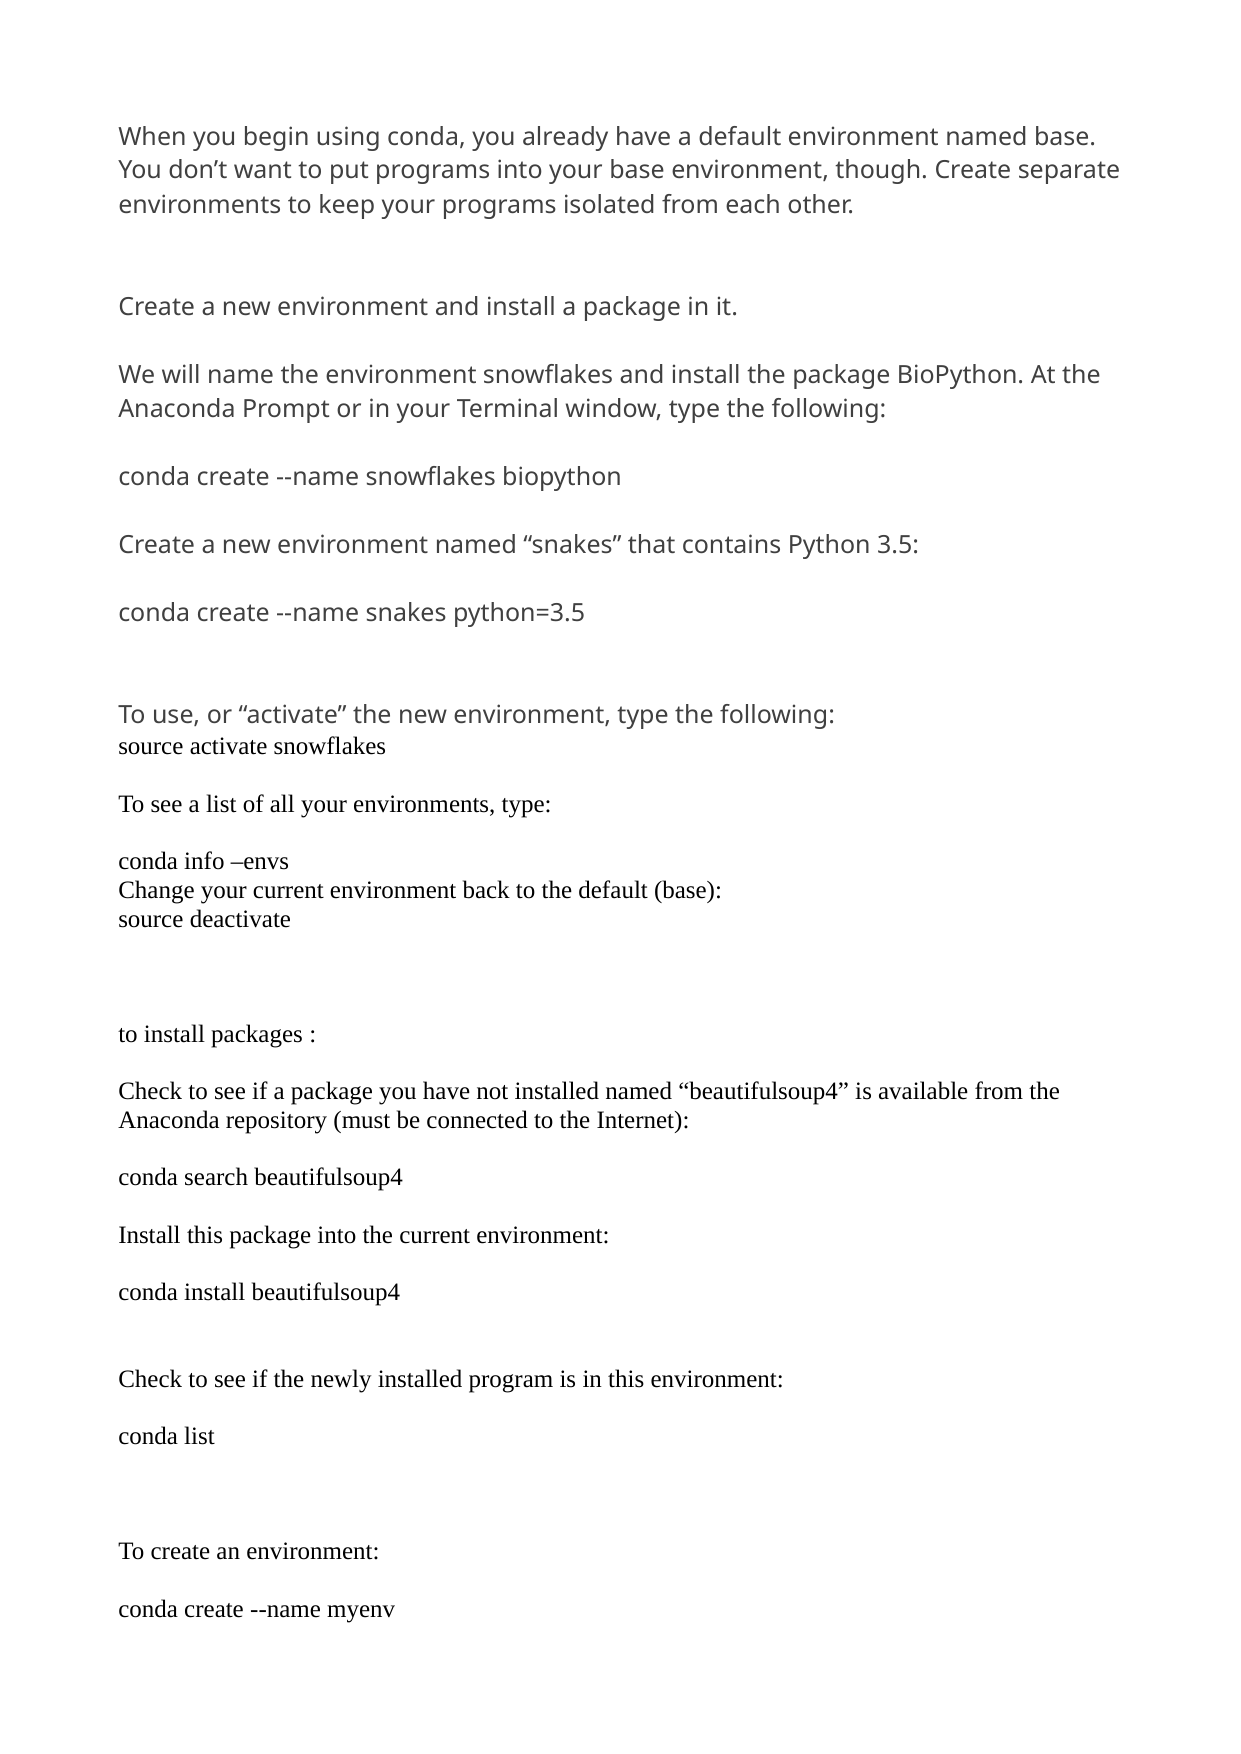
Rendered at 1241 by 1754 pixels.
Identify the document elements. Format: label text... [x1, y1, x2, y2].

text To use, or “activate” the new environment, type the following: [118, 697, 1122, 731]
text conda create --name snakes python=3.5 [118, 595, 1122, 629]
text conda search beautifulsoup4 [118, 1162, 1122, 1191]
text To create an environment: [118, 1536, 1122, 1565]
text We will name the environment snowflakes and install the package BioPython. At the Anaconda Prompt or in your Terminal window, type the following: [118, 357, 1122, 425]
text conda create --name myenv [118, 1594, 1122, 1622]
text conda create --name snowflakes biopython [118, 459, 1122, 493]
text Install this package into the current environment: [118, 1220, 1122, 1249]
text To see a list of all your environments, type: [118, 789, 1122, 817]
text Create a new environment and install a package in it. [118, 288, 1122, 322]
text source deactivate [118, 904, 1122, 932]
text Check to see if the newly installed program is in this environment: [118, 1364, 1122, 1392]
text Change your current environment back to the default (base): [118, 875, 1122, 904]
text Check to see if a package you have not installed named “beautifulsoup4” is available from the Anaconda repository (must be connected to the Internet): [118, 1076, 1122, 1134]
text source activate snowflakes [118, 731, 1122, 760]
text to install packages : [118, 1019, 1122, 1047]
text When you begin using conda, you already have a default environment named base. You don’t want to put programs into your base environment, though. Create separate environments to keep your programs isolated from each other. [118, 118, 1122, 220]
text conda install beautifulsoup4 [118, 1277, 1122, 1306]
text conda info –envs [118, 846, 1122, 875]
text Create a new environment named “snakes” that contains Python 3.5: [118, 527, 1122, 561]
text conda list [118, 1421, 1122, 1450]
